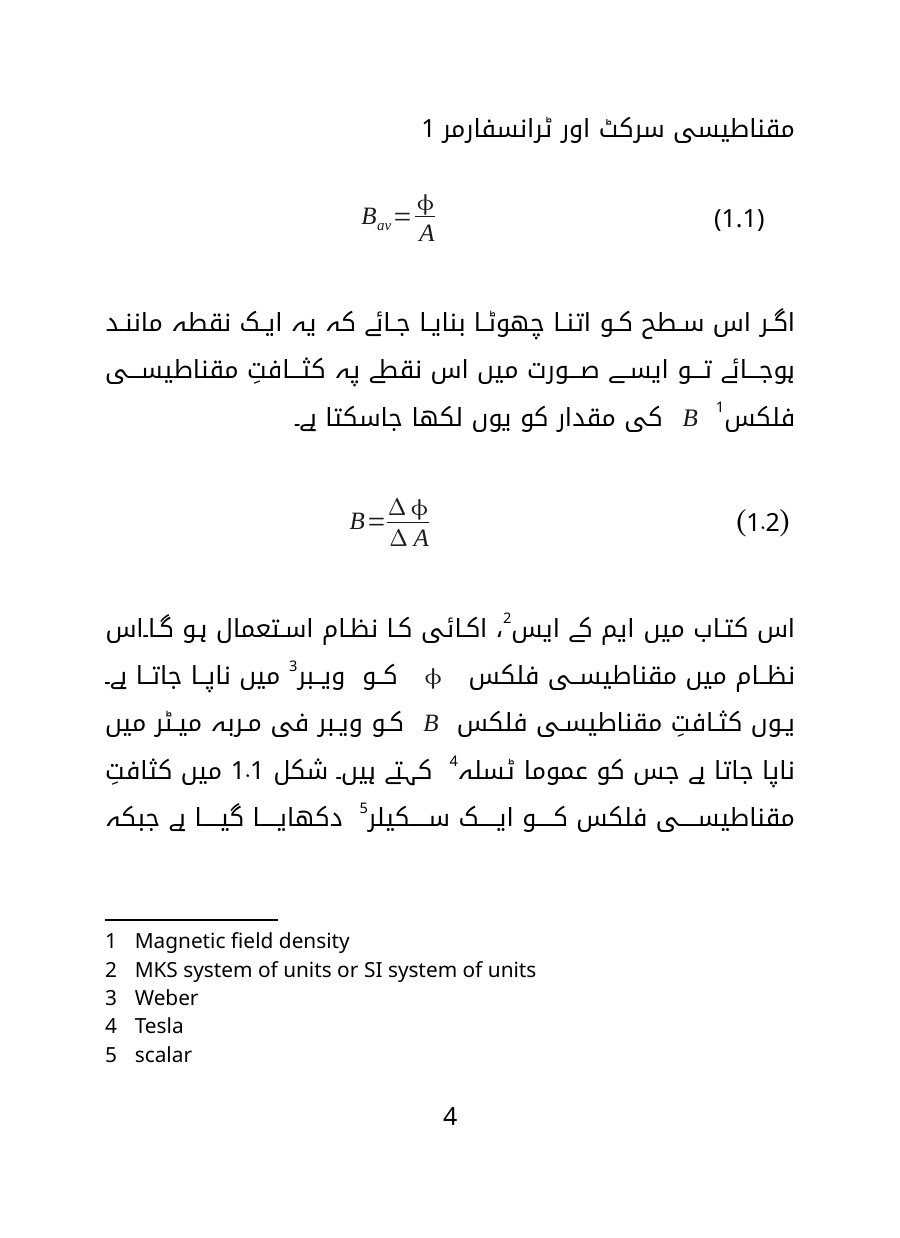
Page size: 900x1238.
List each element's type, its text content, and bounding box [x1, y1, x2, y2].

table_header (1.2) [683, 488, 795, 571]
text Weber [105, 983, 795, 1012]
table_header (1.1) [683, 183, 795, 265]
text Tesla [105, 1012, 795, 1040]
table_header [105, 488, 682, 571]
text اگر اس سطح کو اتنا چھوٹا بنایا جائے کہ یہ ایک نقطہ مانند ہوجائے تو ایسے صورت میں اس نقطے پہ کثافتِ مقناطیسی فلکسکی مقدار کو یوں لکھا جاسکتا ہے۔ [105, 299, 795, 441]
table_header [105, 183, 683, 265]
text MKS system of units or SI system of units [105, 955, 795, 983]
text Magnetic field density [105, 926, 795, 955]
text scalar [105, 1040, 795, 1068]
text اس کتاب میں ایم کے ایس، اکائی کا نظام استعمال ہو گا۔اس نظام میں مقناطیسی فلکس کو ویبر میں ناپا جاتا ہے۔ یوں کثافتِ مقناطیسی فلکسکو ویبر فی مربہ میٹر میں ناپا جاتا ہے جس کو عموما ٹسلہ کہتے ہیں۔ شکل 1.1 میں کثافتِ مقناطیسی فلکس کو ایک سکیلر دکھایا گیا ہے جبکہ درحقیقت یہ ایک وکٹر ہے۔ لہٰذا اگراور دونوں ویکٹر ہوں تو اس صورت میں فلکس کے لئے ہم لکھ سکتے ہیں [105, 605, 795, 842]
